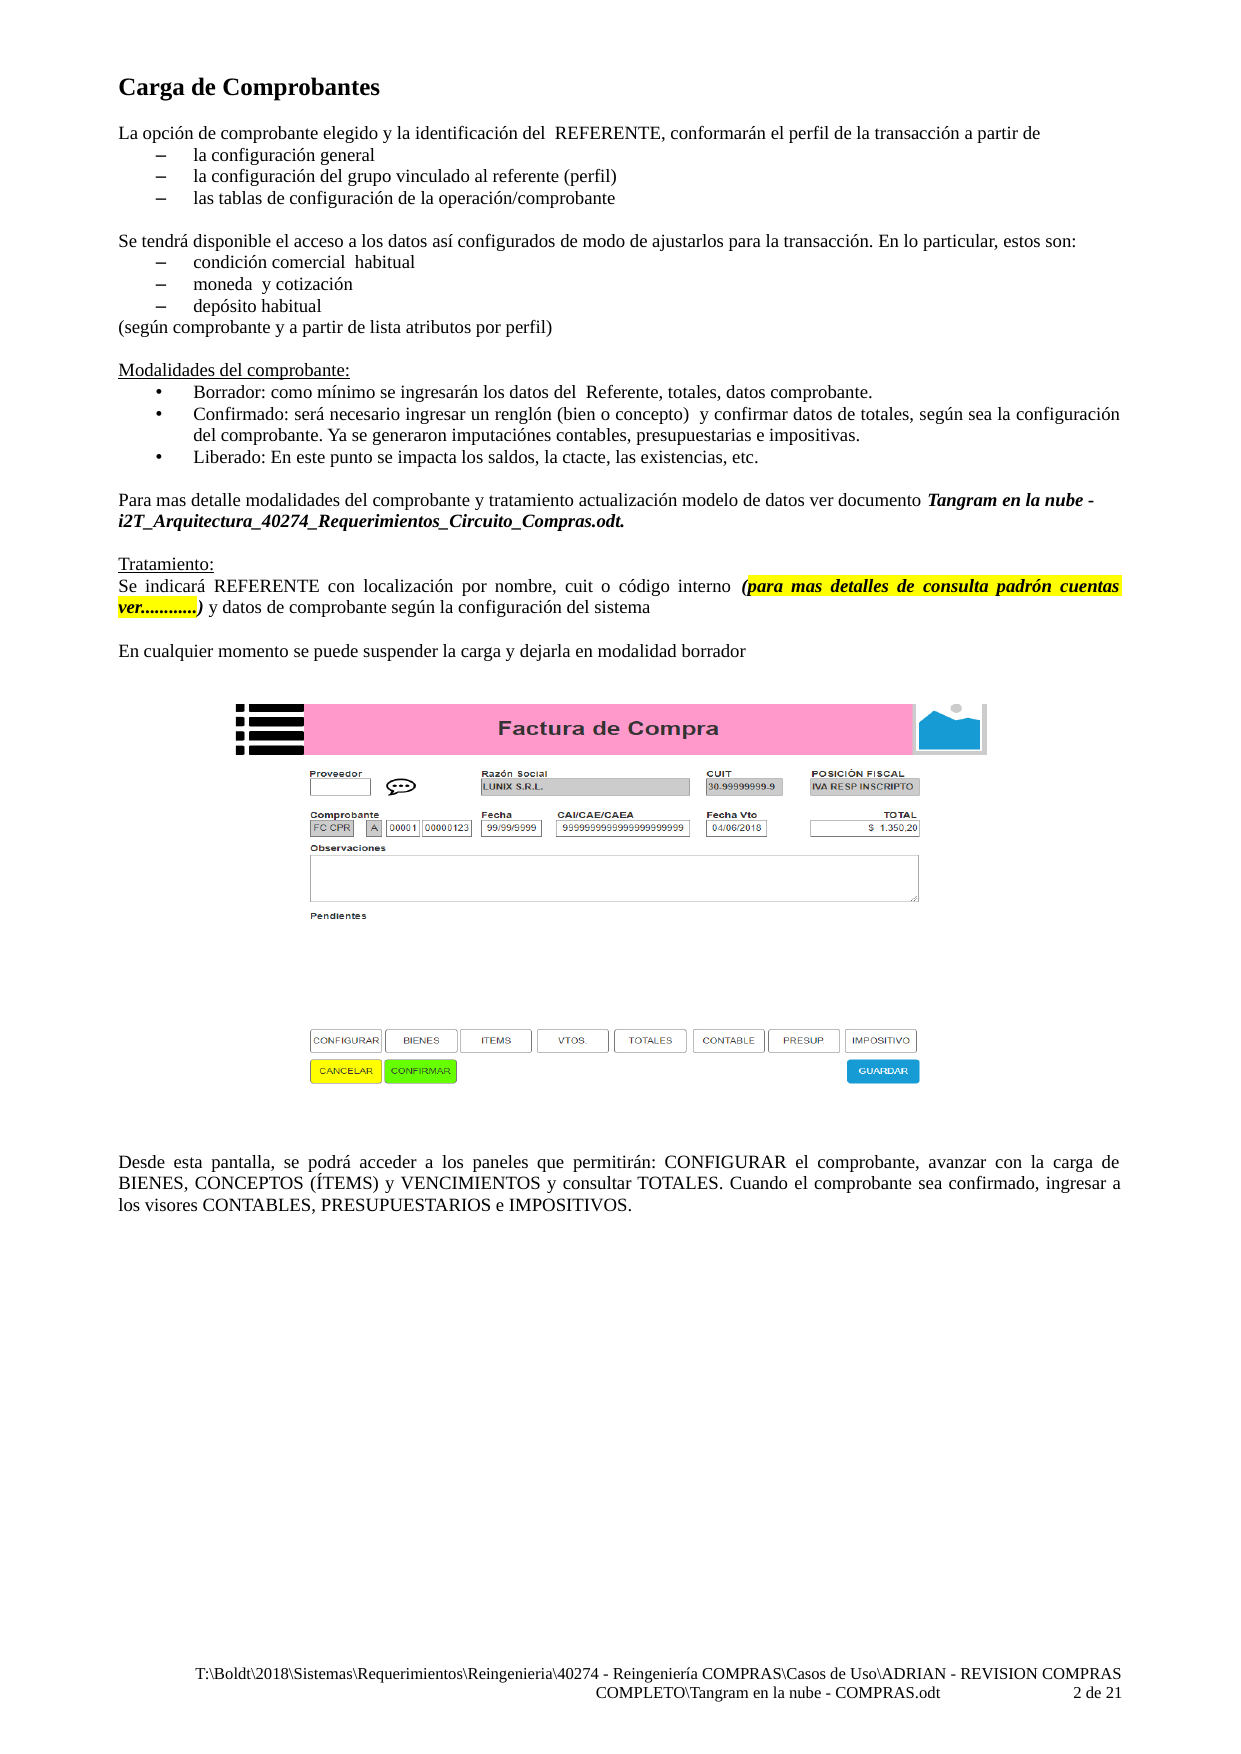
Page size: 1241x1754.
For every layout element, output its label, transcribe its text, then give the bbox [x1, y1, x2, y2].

text Se indicará REFERENTE con localización por nombre, cuit o código interno (para mas detalles de consulta padrón cuentas ver............) y datos de comprobante según la configuración del sistema [118, 575, 1122, 618]
text La opción de comprobante elegido y la identificación del REFERENTE, conformarán el perfil de la transacción a partir de [118, 122, 1122, 144]
text Se tendrá disponible el acceso a los datos así configurados de modo de ajustarlos para la transacción. En lo particular, estos son: [118, 230, 1122, 251]
list Confirmado: será necesario ingresar un renglón (bien o concepto) y confirmar datos de totales, según sea la configuración del comprobante. Ya se generaron imputaciónes contables, presupuestarias e impositivas. [156, 402, 1122, 446]
list la configuración general [156, 144, 1122, 165]
text En cualquier momento se puede suspender la carga y dejarla en modalidad borrador [118, 639, 1122, 661]
list moneda y cotización [156, 273, 1122, 294]
list Borrador: como mínimo se ingresarán los datos del Referente, totales, datos comprobante. [156, 381, 1122, 402]
text Desde esta pantalla, se podrá acceder a los paneles que permitirán: CONFIGURAR el comprobante, avanzar con la carga de BIENES, CONCEPTOS (ÍTEMS) y VENCIMIENTOS y consultar TOTALES. Cuando el comprobante sea confirmado, ingresar a los visores CONTABLES, PRESUPUESTARIOS e IMPOSITIVOS. [118, 1151, 1122, 1215]
list depósito habitual [156, 294, 1122, 316]
list la configuración del grupo vinculado al referente (perfil) [156, 165, 1122, 187]
text Tratamiento: [118, 553, 1122, 575]
list condición comercial habitual [156, 251, 1122, 273]
text (según comprobante y a partir de lista atributos por perfil) [118, 316, 1122, 338]
text Carga de Comprobantes [118, 72, 1122, 101]
picture [235, 704, 1005, 1108]
list Liberado: En este punto se impacta los saldos, la ctacte, las existencias, etc. [156, 446, 1122, 467]
text Modalidades del comprobante: [118, 359, 1122, 381]
text Para mas detalle modalidades del comprobante y tratamiento actualización modelo de datos ver documento Tangram en la nube - i2T_Arquitectura_40274_Requerimientos_Circuito_Compras.odt. [118, 489, 1122, 532]
list las tablas de configuración de la operación/comprobante [156, 187, 1122, 208]
